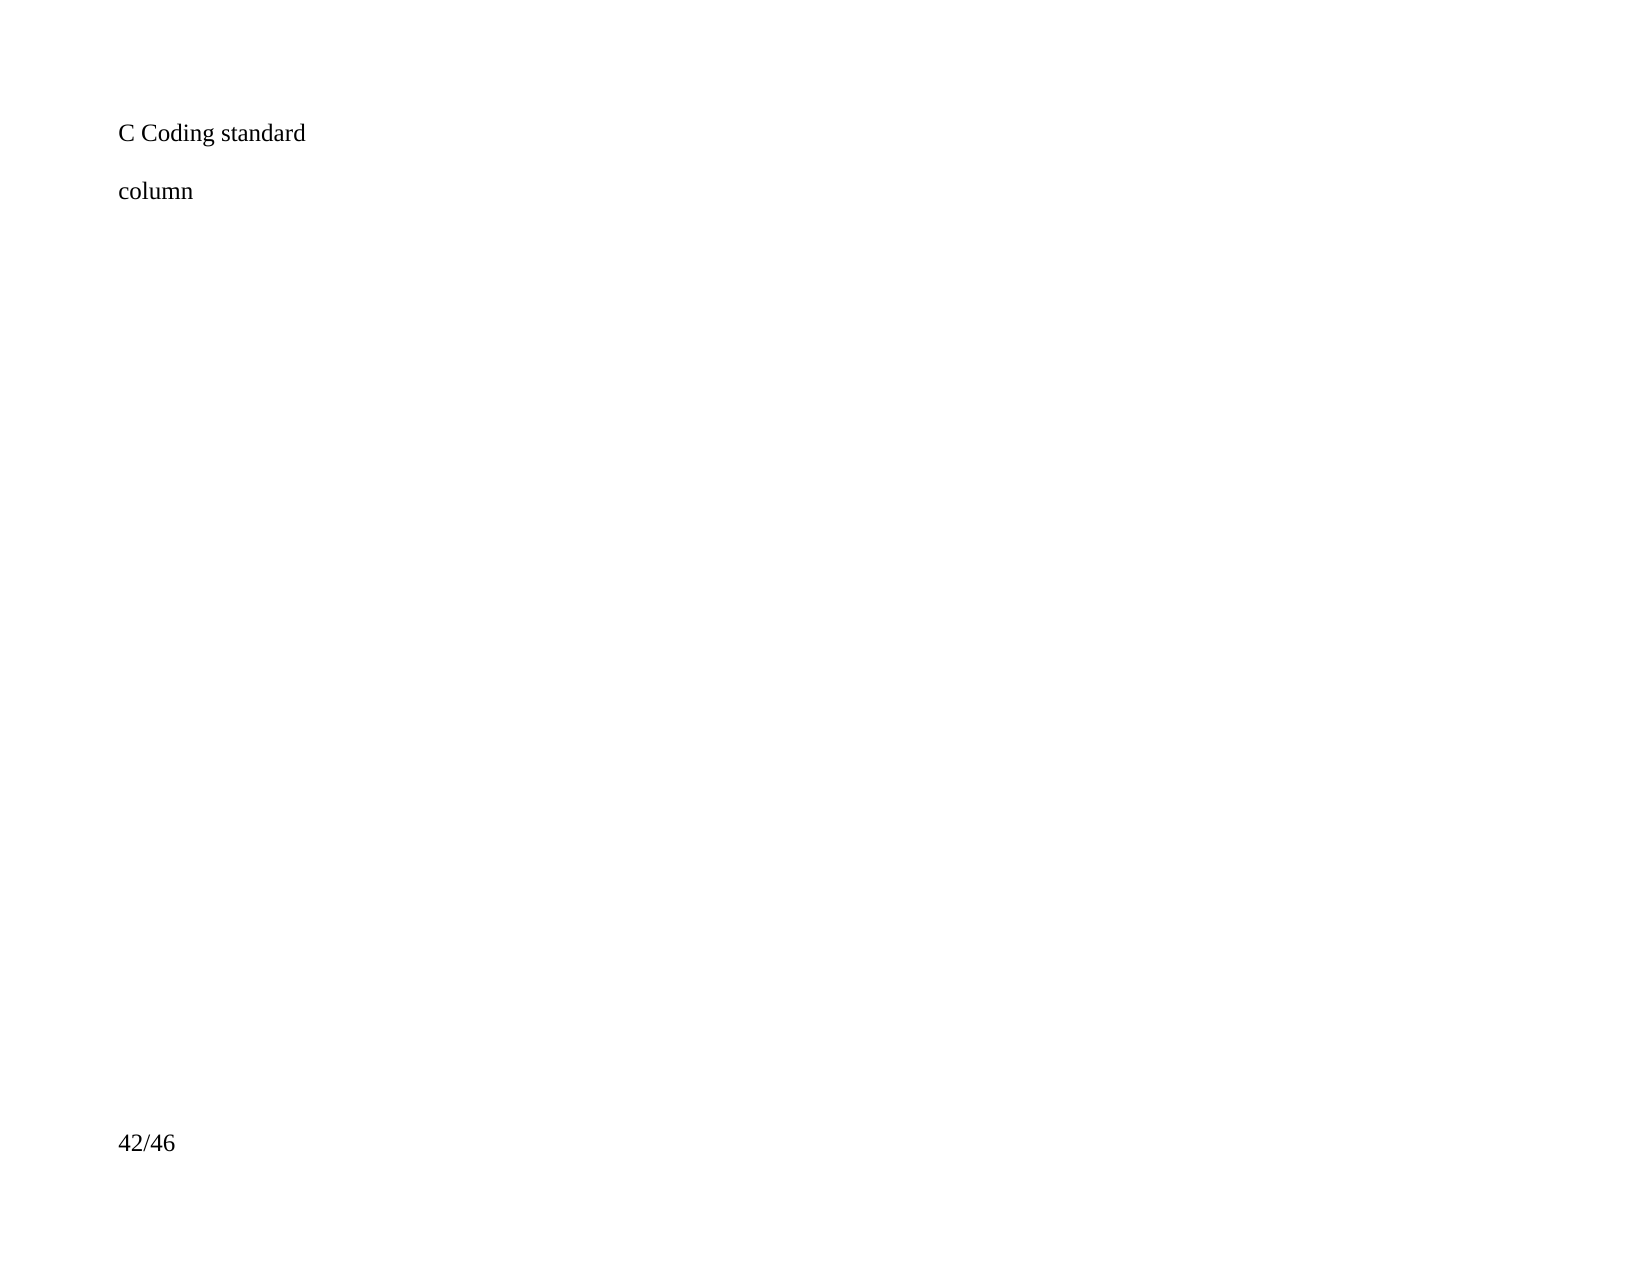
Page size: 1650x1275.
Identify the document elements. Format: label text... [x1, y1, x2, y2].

text column [118, 176, 1532, 205]
